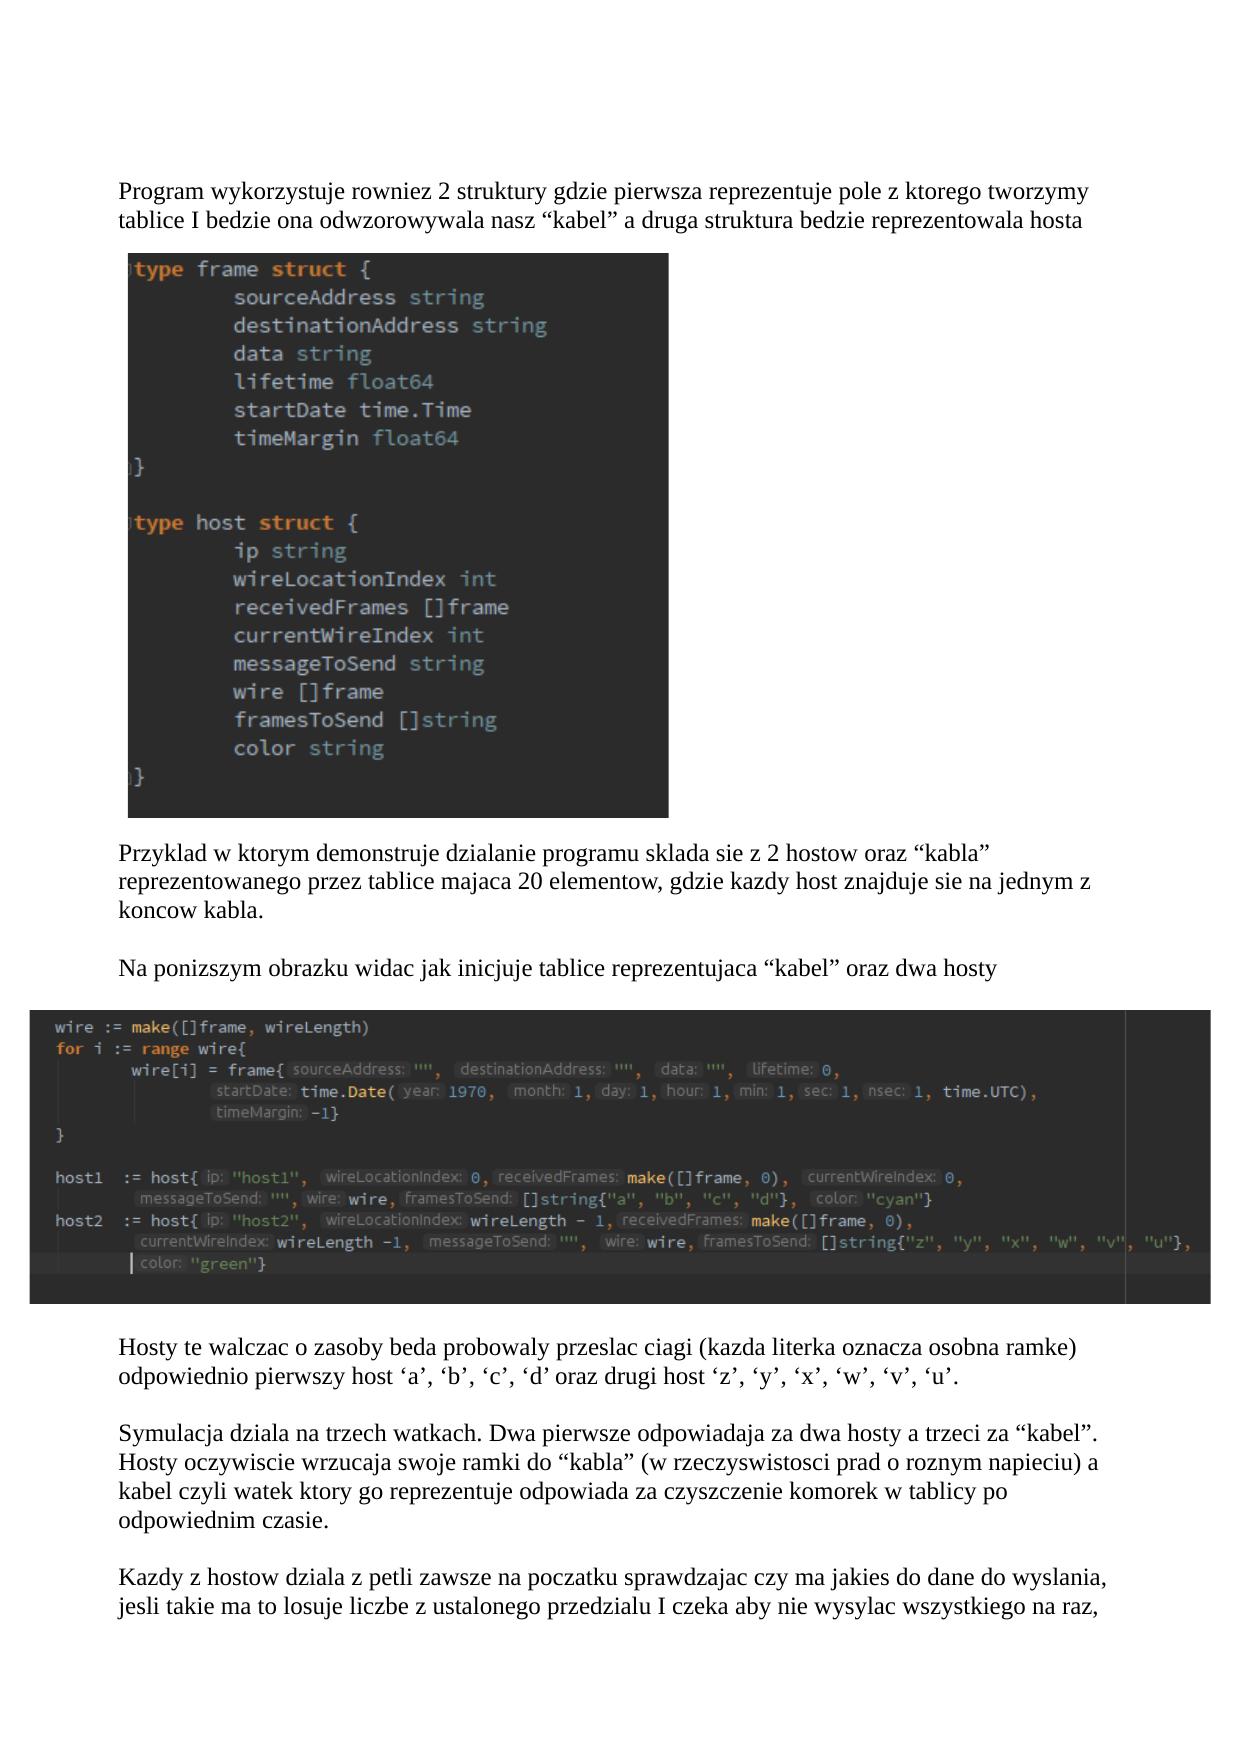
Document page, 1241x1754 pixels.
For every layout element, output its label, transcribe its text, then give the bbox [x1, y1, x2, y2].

text Na ponizszym obrazku widac jak inicjuje tablice reprezentujaca “kabel” oraz dwa hosty [118, 953, 1122, 981]
text Kazdy z hostow dziala z petli zawsze na poczatku sprawdzajac czy ma jakies do dane do wyslania, jesli takie ma to losuje liczbe z ustalonego przedzialu I czeka aby nie wysylac wszystkiego na raz, [118, 1562, 1122, 1620]
text Hosty te walczac o zasoby beda probowaly przeslac ciagi (kazda literka oznacza osobna ramke) odpowiednio pierwszy host ‘a’, ‘b’, ‘c’, ‘d’ oraz drugi host ‘z’, ‘y’, ‘x’, ‘w’, ‘v’, ‘u’. [118, 1332, 1122, 1390]
text Program wykorzystuje rowniez 2 struktury gdzie pierwsza reprezentuje pole z ktorego tworzymy tablice I bedzie ona odwzorowywala nasz “kabel” a druga struktura bedzie reprezentowala hosta [118, 176, 1122, 234]
text Przyklad w ktorym demonstruje dzialanie programu sklada sie z 2 hostow oraz “kabla” reprezentowanego przez tablice majaca 20 elementow, gdzie kazdy host znajduje sie na jednym z koncow kabla. [118, 838, 1122, 924]
picture [29, 1010, 1211, 1304]
picture [127, 253, 669, 818]
text Symulacja dziala na trzech watkach. Dwa pierwsze odpowiadaja za dwa hosty a trzeci za “kabel”. Hosty oczywiscie wrzucaja swoje ramki do “kabla” (w rzeczyswistosci prad o roznym napieciu) a kabel czyli watek ktory go reprezentuje odpowiada za czyszczenie komorek w tablicy po odpowiednim czasie. [118, 1418, 1122, 1533]
